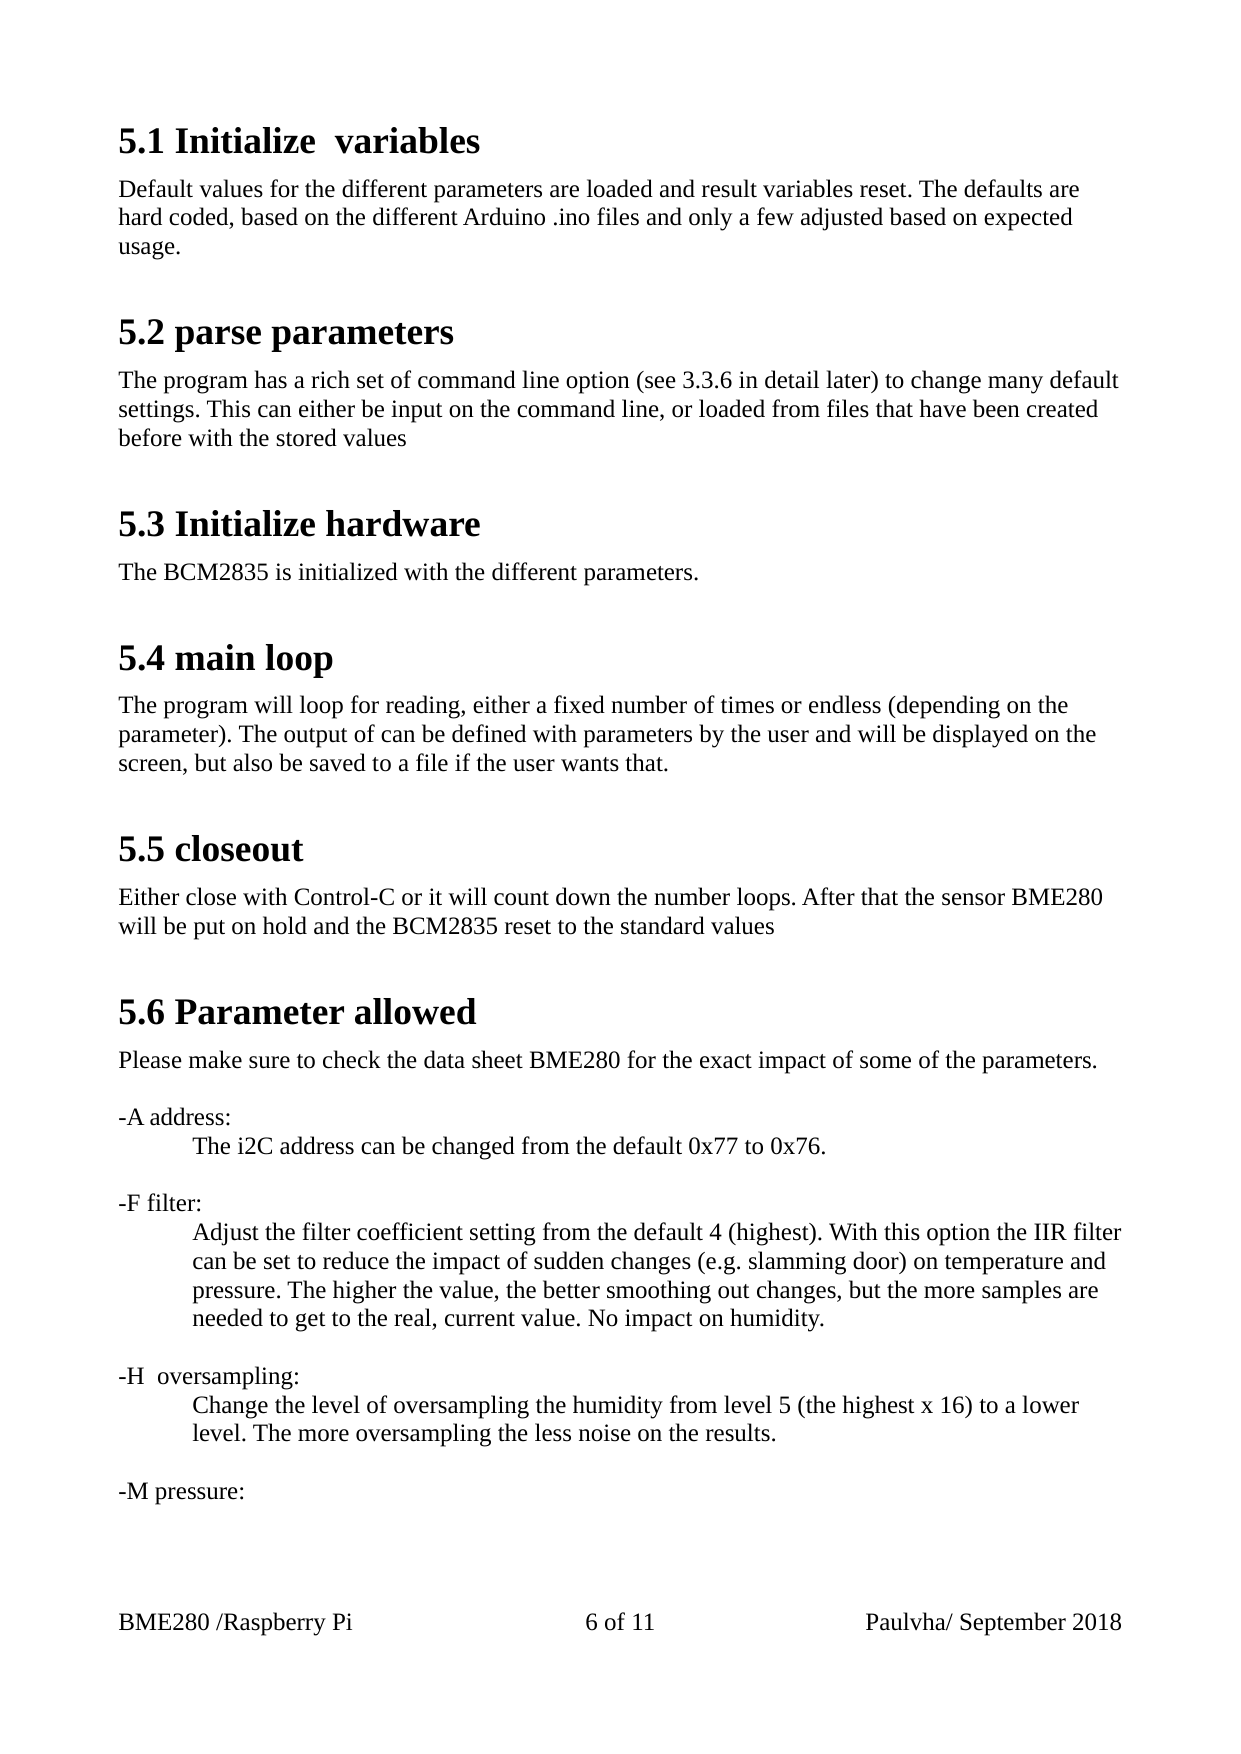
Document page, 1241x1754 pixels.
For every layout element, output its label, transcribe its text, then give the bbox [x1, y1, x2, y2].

subtitle 5.6 Parameter allowed [118, 989, 1122, 1032]
text The BCM2835 is initialized with the different parameters. [118, 557, 1122, 585]
text Adjust the filter coefficient setting from the default 4 (highest). With this option the IIR filter can be set to reduce the impact of sudden changes (e.g. slamming door) on temperature and pressure. The higher the value, the better smoothing out changes, but the more samples are needed to get to the real, current value. No impact on humidity. [192, 1217, 1122, 1332]
text Either close with Control-C or it will count down the number loops. After that the sensor BME280 will be put on hold and the BCM2835 reset to the standard values [118, 882, 1122, 939]
text -F filter: [118, 1188, 1122, 1217]
subtitle 5.2 parse parameters [118, 309, 1122, 353]
text The i2C address can be changed from the default 0x77 to 0x76. [118, 1131, 1122, 1160]
text Default values for the different parameters are loaded and result variables reset. The defaults are hard coded, based on the different Arduino .ino files and only a few adjusted based on expected usage. [118, 174, 1122, 260]
text -A address: [118, 1102, 1122, 1131]
text The program will loop for reading, either a fixed number of times or endless (depending on the parameter). The output of can be defined with parameters by the user and will be displayed on the screen, but also be saved to a file if the user wants that. [118, 691, 1122, 777]
text The program has a rich set of command line option (see 3.3.6 in detail later) to change many default settings. This can either be input on the command line, or loaded from files that have been created before with the stored values [118, 365, 1122, 451]
subtitle 5.1 Initialize variables [118, 118, 1122, 161]
subtitle 5.3 Initialize hardware [118, 501, 1122, 544]
text -H oversampling: [118, 1361, 1122, 1390]
text -M pressure: [118, 1476, 1122, 1505]
subtitle 5.4 main loop [118, 635, 1122, 678]
subtitle 5.5 closeout [118, 826, 1122, 869]
text Change the level of oversampling the humidity from level 5 (the highest x 16) to a lower level. The more oversampling the less noise on the results. [192, 1390, 1122, 1447]
text Please make sure to check the data sheet BME280 for the exact impact of some of the parameters. [118, 1045, 1122, 1073]
